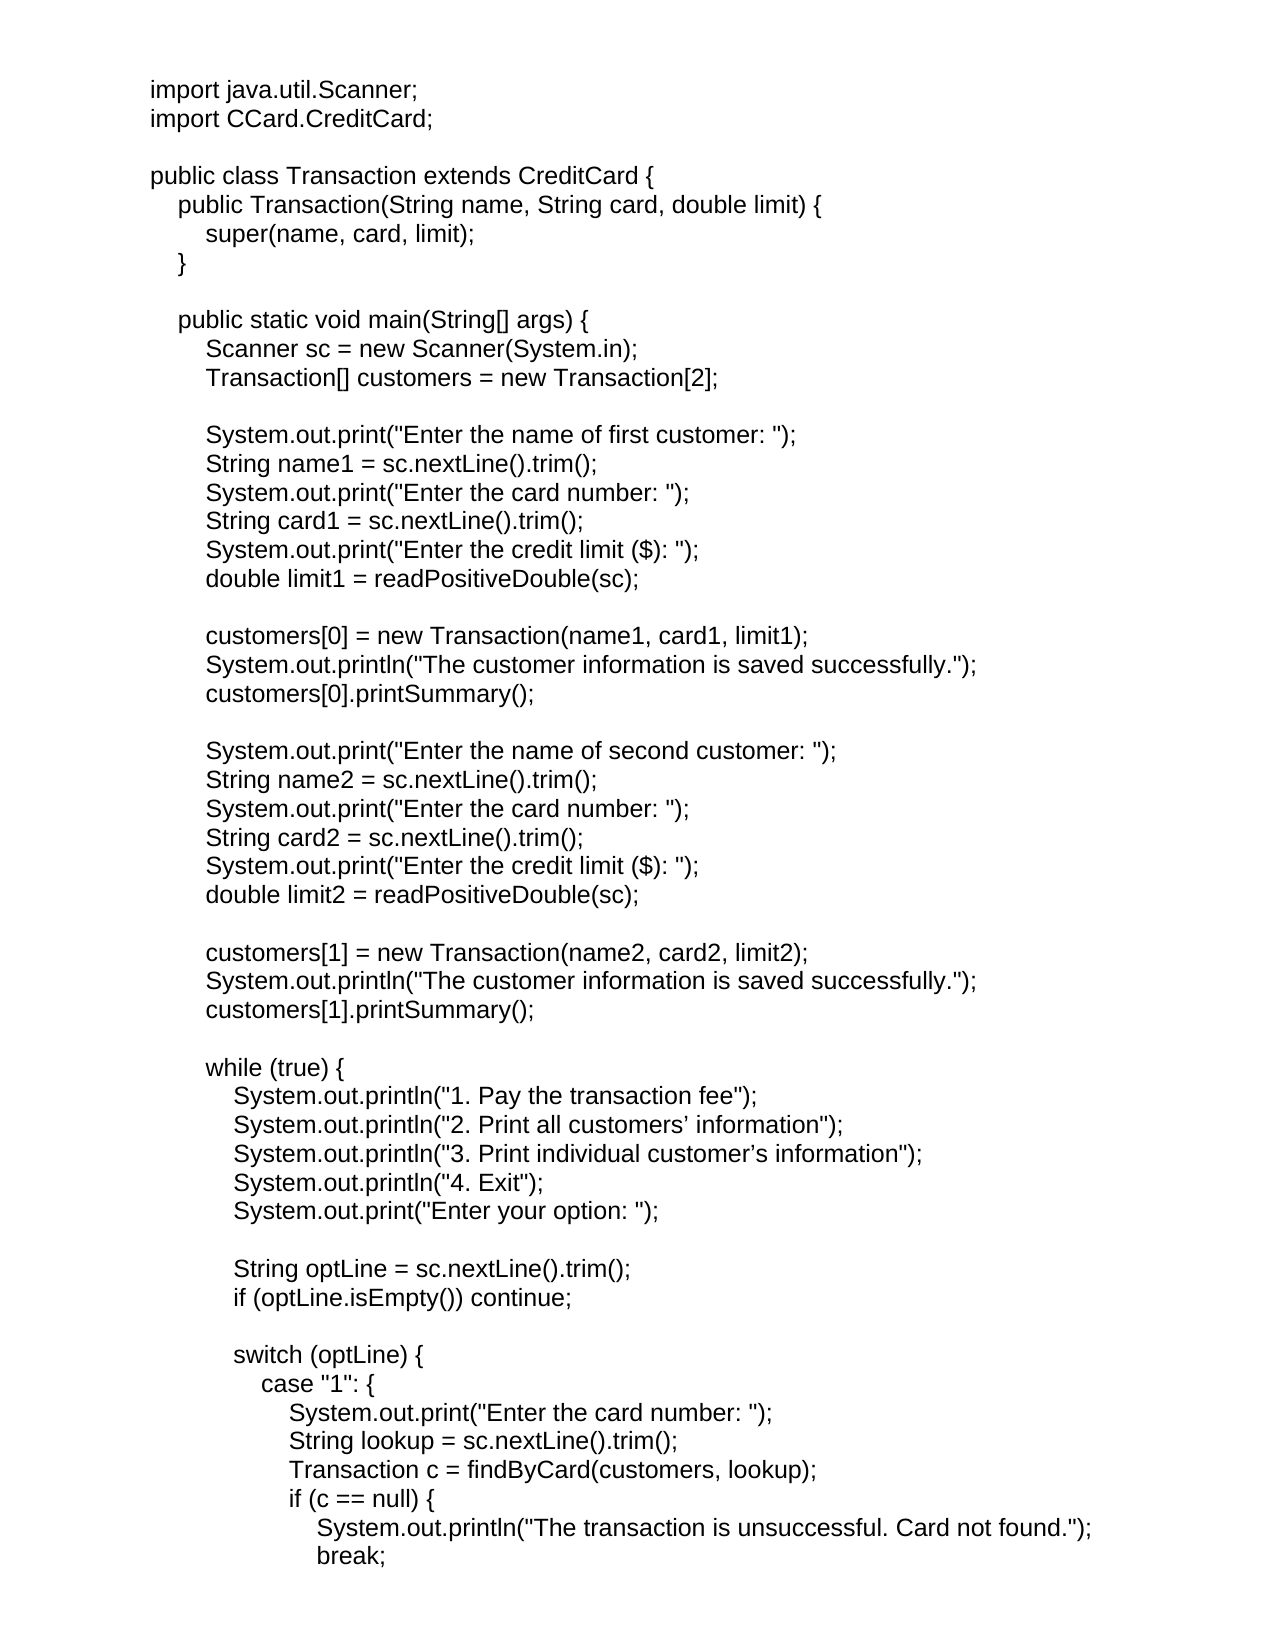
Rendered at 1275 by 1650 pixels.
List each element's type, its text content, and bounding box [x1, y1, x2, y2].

text super(name, card, limit); [150, 219, 1125, 247]
text Scanner sc = new Scanner(System.in); [150, 334, 1125, 362]
text customers[0] = new Transaction(name1, card1, limit1); [150, 621, 1125, 650]
text System.out.print("Enter the card number: "); [150, 1397, 1125, 1426]
text System.out.print("Enter your option: "); [150, 1196, 1125, 1225]
text case "1": { [150, 1369, 1125, 1397]
text System.out.print("Enter the credit limit ($): "); [150, 535, 1125, 564]
text String name1 = sc.nextLine().trim(); [150, 449, 1125, 477]
text double limit1 = readPositiveDouble(sc); [150, 564, 1125, 592]
text public static void main(String[] args) { [150, 305, 1125, 334]
text break; [150, 1541, 1125, 1570]
text System.out.print("Enter the card number: "); [150, 477, 1125, 506]
text customers[1].printSummary(); [150, 995, 1125, 1024]
text System.out.println("The transaction is unsuccessful. Card not found."); [150, 1512, 1125, 1541]
text System.out.print("Enter the card number: "); [150, 794, 1125, 822]
text String card1 = sc.nextLine().trim(); [150, 506, 1125, 535]
text System.out.println("1. Pay the transaction fee"); [150, 1081, 1125, 1110]
text System.out.println("4. Exit"); [150, 1167, 1125, 1196]
text public class Transaction extends CreditCard { [150, 161, 1125, 190]
text System.out.print("Enter the credit limit ($): "); [150, 851, 1125, 880]
text switch (optLine) { [150, 1340, 1125, 1369]
text System.out.print("Enter the name of first customer: "); [150, 420, 1125, 449]
text } [150, 247, 1125, 276]
text String optLine = sc.nextLine().trim(); [150, 1254, 1125, 1282]
text String name2 = sc.nextLine().trim(); [150, 765, 1125, 794]
text Transaction c = findByCard(customers, lookup); [150, 1455, 1125, 1484]
text System.out.println("The customer information is saved successfully."); [150, 650, 1125, 679]
text double limit2 = readPositiveDouble(sc); [150, 880, 1125, 909]
text while (true) { [150, 1052, 1125, 1081]
text System.out.println("3. Print individual customer’s information"); [150, 1139, 1125, 1167]
text System.out.println("2. Print all customers’ information"); [150, 1110, 1125, 1139]
text Transaction[] customers = new Transaction[2]; [150, 362, 1125, 391]
text System.out.print("Enter the name of second customer: "); [150, 736, 1125, 765]
text String card2 = sc.nextLine().trim(); [150, 822, 1125, 851]
text import java.util.Scanner; [150, 75, 1125, 104]
text String lookup = sc.nextLine().trim(); [150, 1426, 1125, 1455]
text System.out.println("The customer information is saved successfully."); [150, 966, 1125, 995]
text customers[1] = new Transaction(name2, card2, limit2); [150, 937, 1125, 966]
text customers[0].printSummary(); [150, 679, 1125, 707]
text import CCard.CreditCard; [150, 104, 1125, 132]
text if (optLine.isEmpty()) continue; [150, 1282, 1125, 1311]
text public Transaction(String name, String card, double limit) { [150, 190, 1125, 219]
text if (c == null) { [150, 1484, 1125, 1512]
